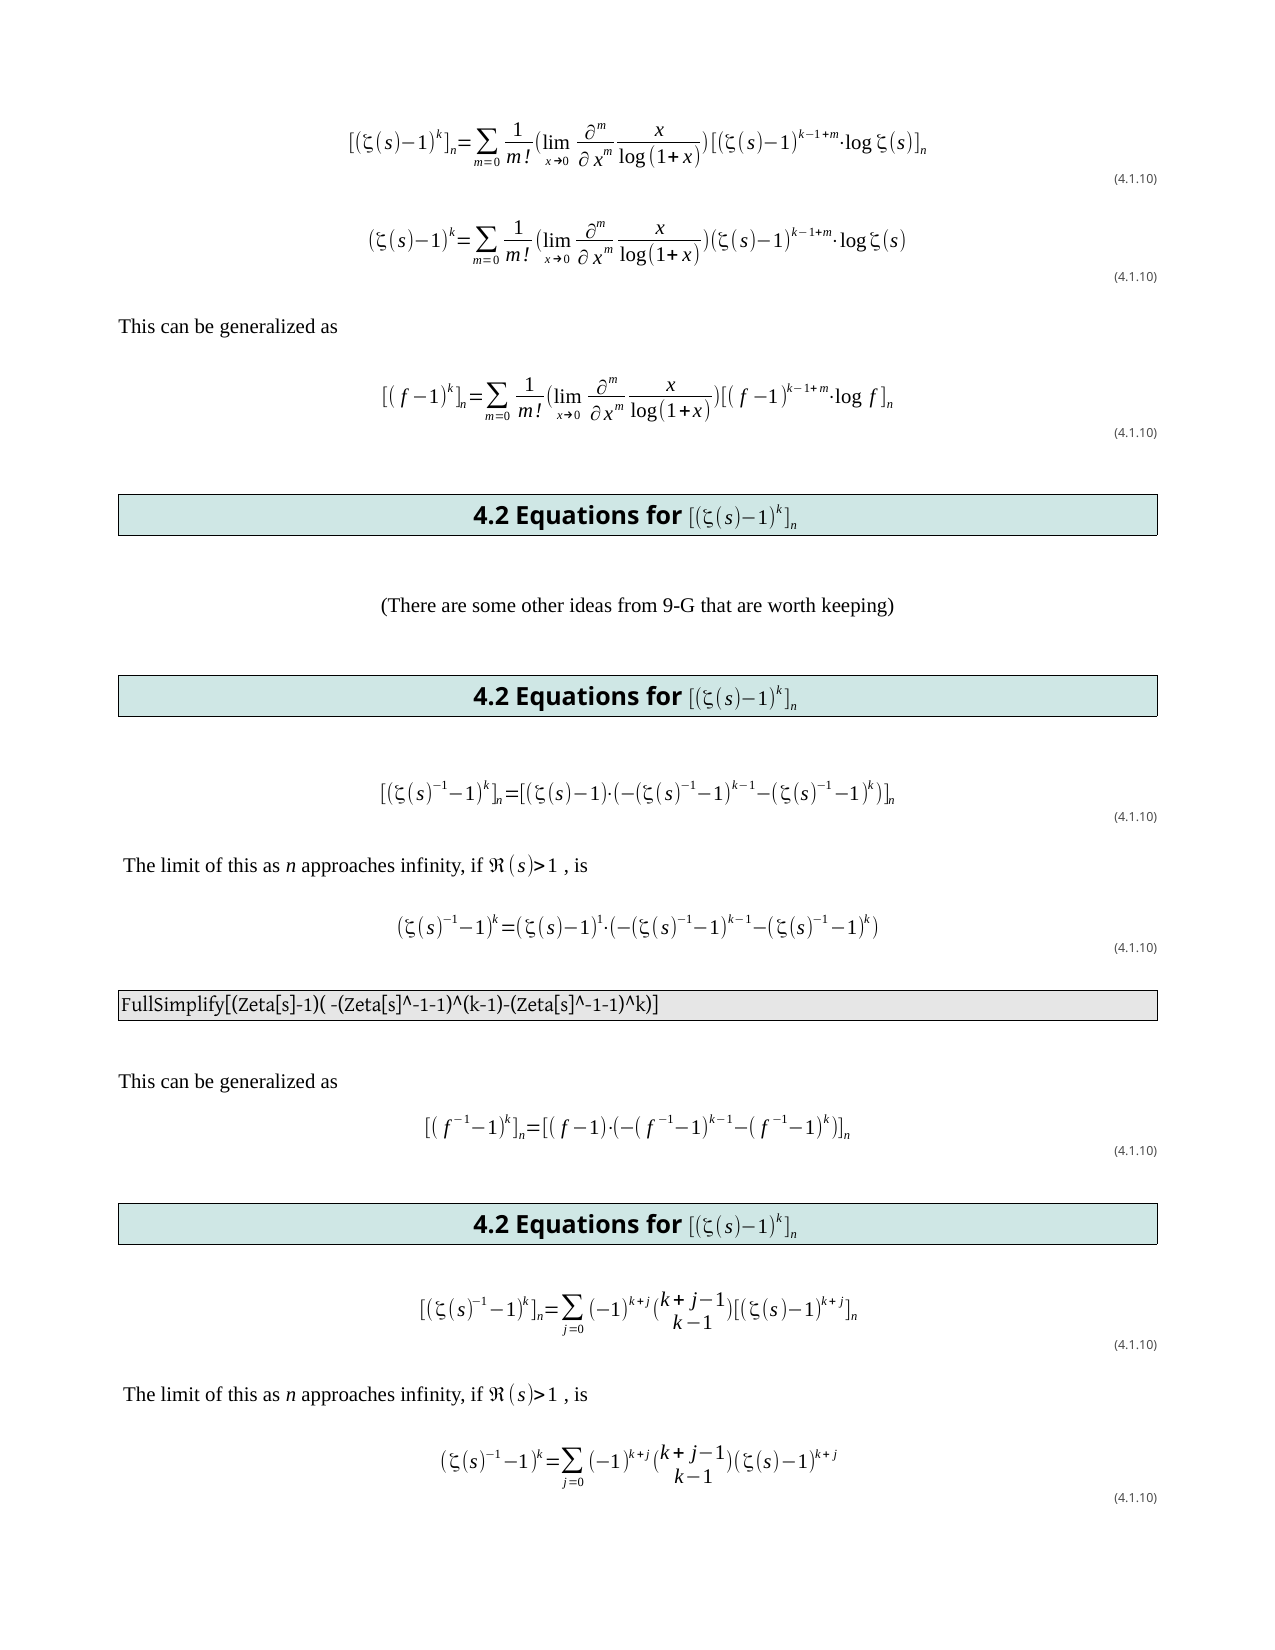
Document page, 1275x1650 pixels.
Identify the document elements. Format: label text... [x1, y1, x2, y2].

text (4.1.10) [118, 170, 1157, 187]
text The limit of this as n approaches infinity, if, is [118, 853, 1157, 878]
text (4.1.10) [118, 808, 1157, 825]
text (4.1.10) [118, 1142, 1157, 1159]
text (4.1.10) [118, 939, 1157, 956]
text FullSimplify[(Zeta[s]-1)( -(Zeta[s]^-1-1)^(k-1)-(Zeta[s]^-1-1)^k)] [119, 991, 1157, 1020]
text (4.1.10) [118, 1489, 1157, 1506]
text (4.1.10) [118, 424, 1157, 442]
text This can be generalized as [118, 314, 1157, 338]
title 4.2 Equations for [119, 676, 1157, 716]
title 4.2 Equations for [119, 495, 1157, 535]
text (There are some other ideas from 9-G that are worth keeping) [118, 593, 1157, 617]
text The limit of this as n approaches infinity, if, is [118, 1382, 1157, 1407]
text This can be generalized as [118, 1069, 1157, 1093]
text (4.1.10) [118, 1336, 1157, 1353]
text (4.1.10) [118, 268, 1157, 285]
title 4.2 Equations for [119, 1204, 1157, 1244]
